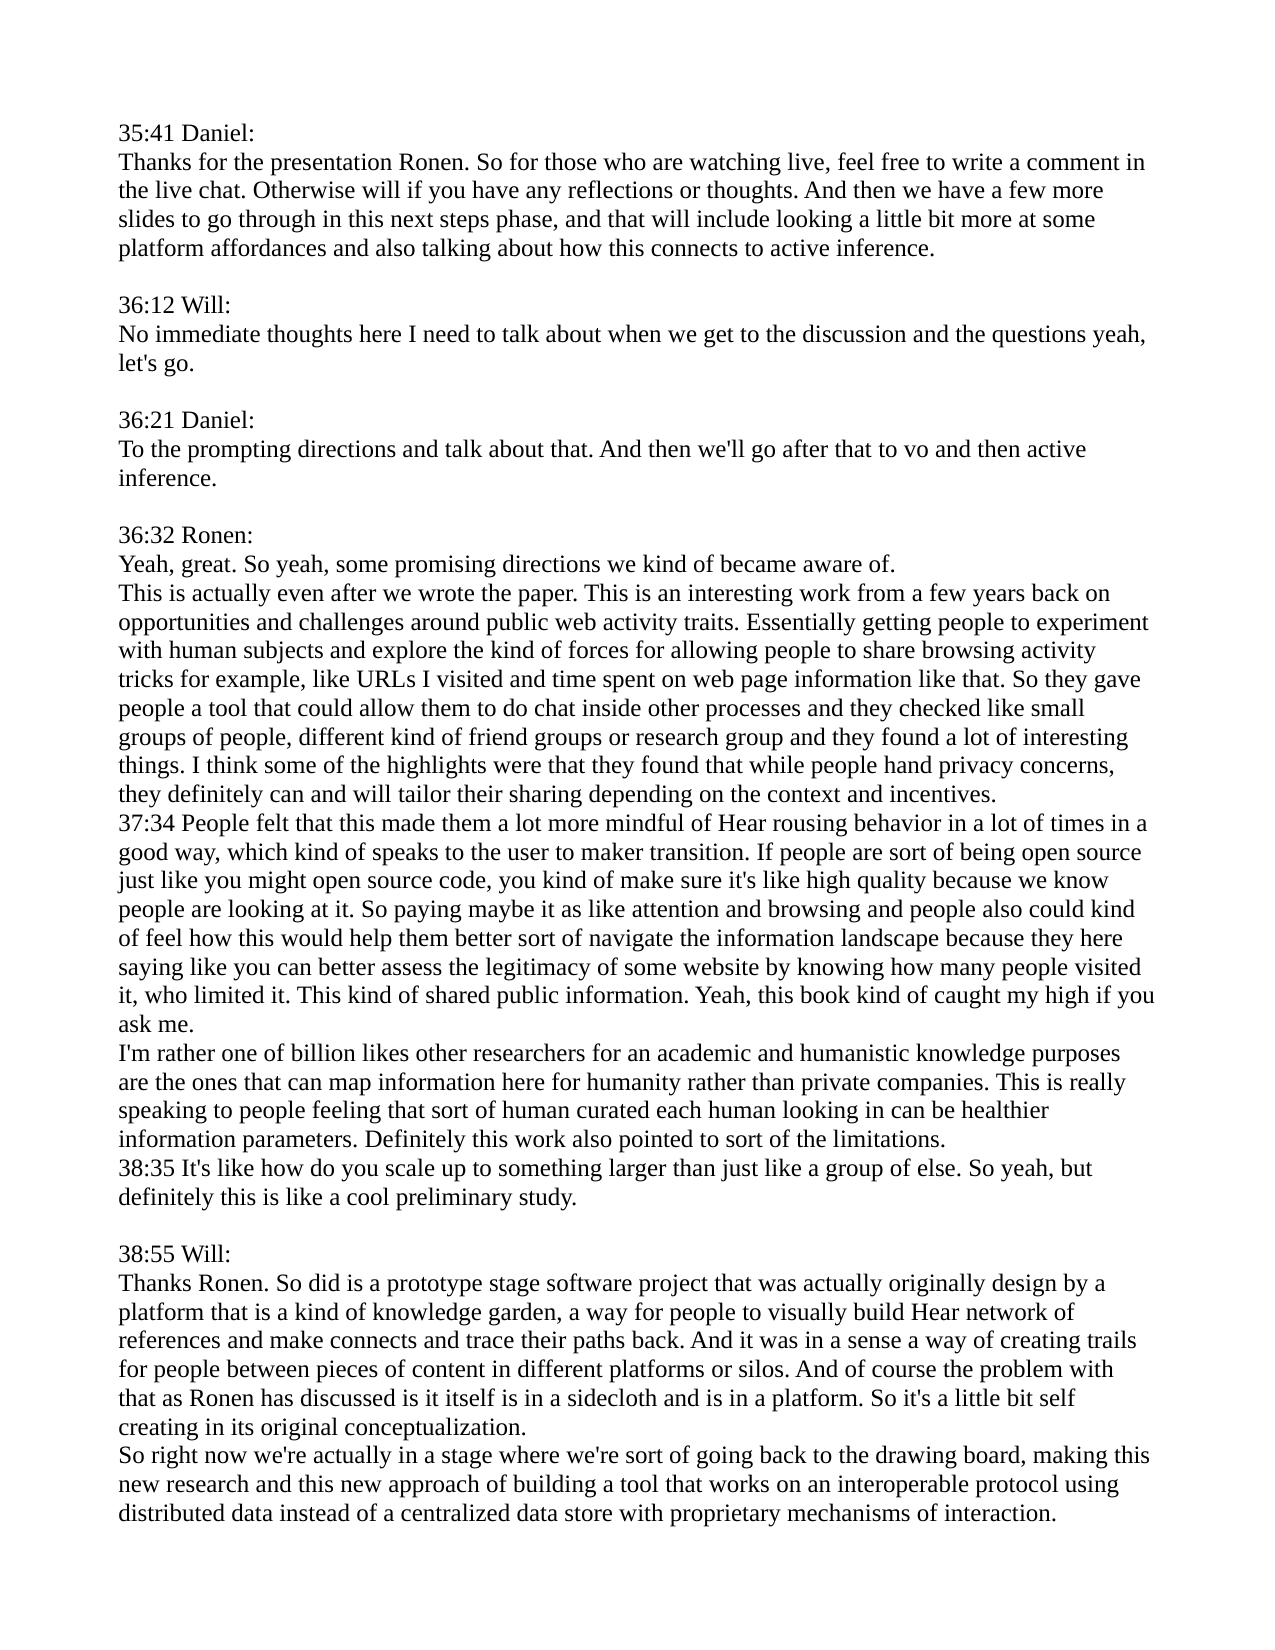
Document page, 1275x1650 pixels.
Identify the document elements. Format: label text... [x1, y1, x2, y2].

text Thanks Ronen. So did is a prototype stage software project that was actually originally design by a platform that is a kind of knowledge garden, a way for people to visually build Hear network of references and make connects and trace their paths back. And it was in a sense a way of creating trails for people between pieces of content in different platforms or silos. And of course the problem with that as Ronen has discussed is it itself is in a sidecloth and is in a platform. So it's a little bit self creating in its original conceptualization. [118, 1268, 1157, 1441]
text 36:32 Ronen: [118, 521, 1157, 549]
text Thanks for the presentation Ronen. So for those who are watching live, feel free to write a comment in the live chat. Otherwise will if you have any reflections or thoughts. And then we have a few more slides to go through in this next steps phase, and that will include looking a little bit more at some platform affordances and also talking about how this connects to active inference. [118, 147, 1157, 262]
text Yeah, great. So yeah, some promising directions we kind of became aware of. [118, 549, 1157, 578]
text To the prompting directions and talk about that. And then we'll go after that to vo and then active inference. [118, 434, 1157, 492]
text I'm rather one of billion likes other researchers for an academic and humanistic knowledge purposes are the ones that can map information here for humanity rather than private companies. This is really speaking to people feeling that sort of human curated each human looking in can be healthier information parameters. Definitely this work also pointed to sort of the limitations. [118, 1038, 1157, 1153]
text 38:55 Will: [118, 1239, 1157, 1268]
text This is actually even after we wrote the paper. This is an interesting work from a few years back on opportunities and challenges around public web activity traits. Essentially getting people to experiment with human subjects and explore the kind of forces for allowing people to share browsing activity tricks for example, like URLs I visited and time spent on web page information like that. So they gave people a tool that could allow them to do chat inside other processes and they checked like small groups of people, different kind of friend groups or research group and they found a lot of interesting things. I think some of the highlights were that they found that while people hand privacy concerns, they definitely can and will tailor their sharing depending on the context and incentives. [118, 578, 1157, 808]
text 38:35 It's like how do you scale up to something larger than just like a group of else. So yeah, but definitely this is like a cool preliminary study. [118, 1153, 1157, 1211]
text 36:12 Will: [118, 291, 1157, 319]
text So right now we're actually in a stage where we're sort of going back to the drawing board, making this new research and this new approach of building a tool that works on an interoperable protocol using distributed data instead of a centralized data store with proprietary mechanisms of interaction. [118, 1441, 1157, 1527]
text No immediate thoughts here I need to talk about when we get to the discussion and the questions yeah, let's go. [118, 319, 1157, 377]
text 37:34 People felt that this made them a lot more mindful of Hear rousing behavior in a lot of times in a good way, which kind of speaks to the user to maker transition. If people are sort of being open source just like you might open source code, you kind of make sure it's like high quality because we know people are looking at it. So paying maybe it as like attention and browsing and people also could kind of feel how this would help them better sort of navigate the information landscape because they here saying like you can better assess the legitimacy of some website by knowing how many people visited it, who limited it. This kind of shared public information. Yeah, this book kind of caught my high if you ask me. [118, 808, 1157, 1038]
text 36:21 Daniel: [118, 406, 1157, 434]
text 35:41 Daniel: [118, 118, 1157, 147]
